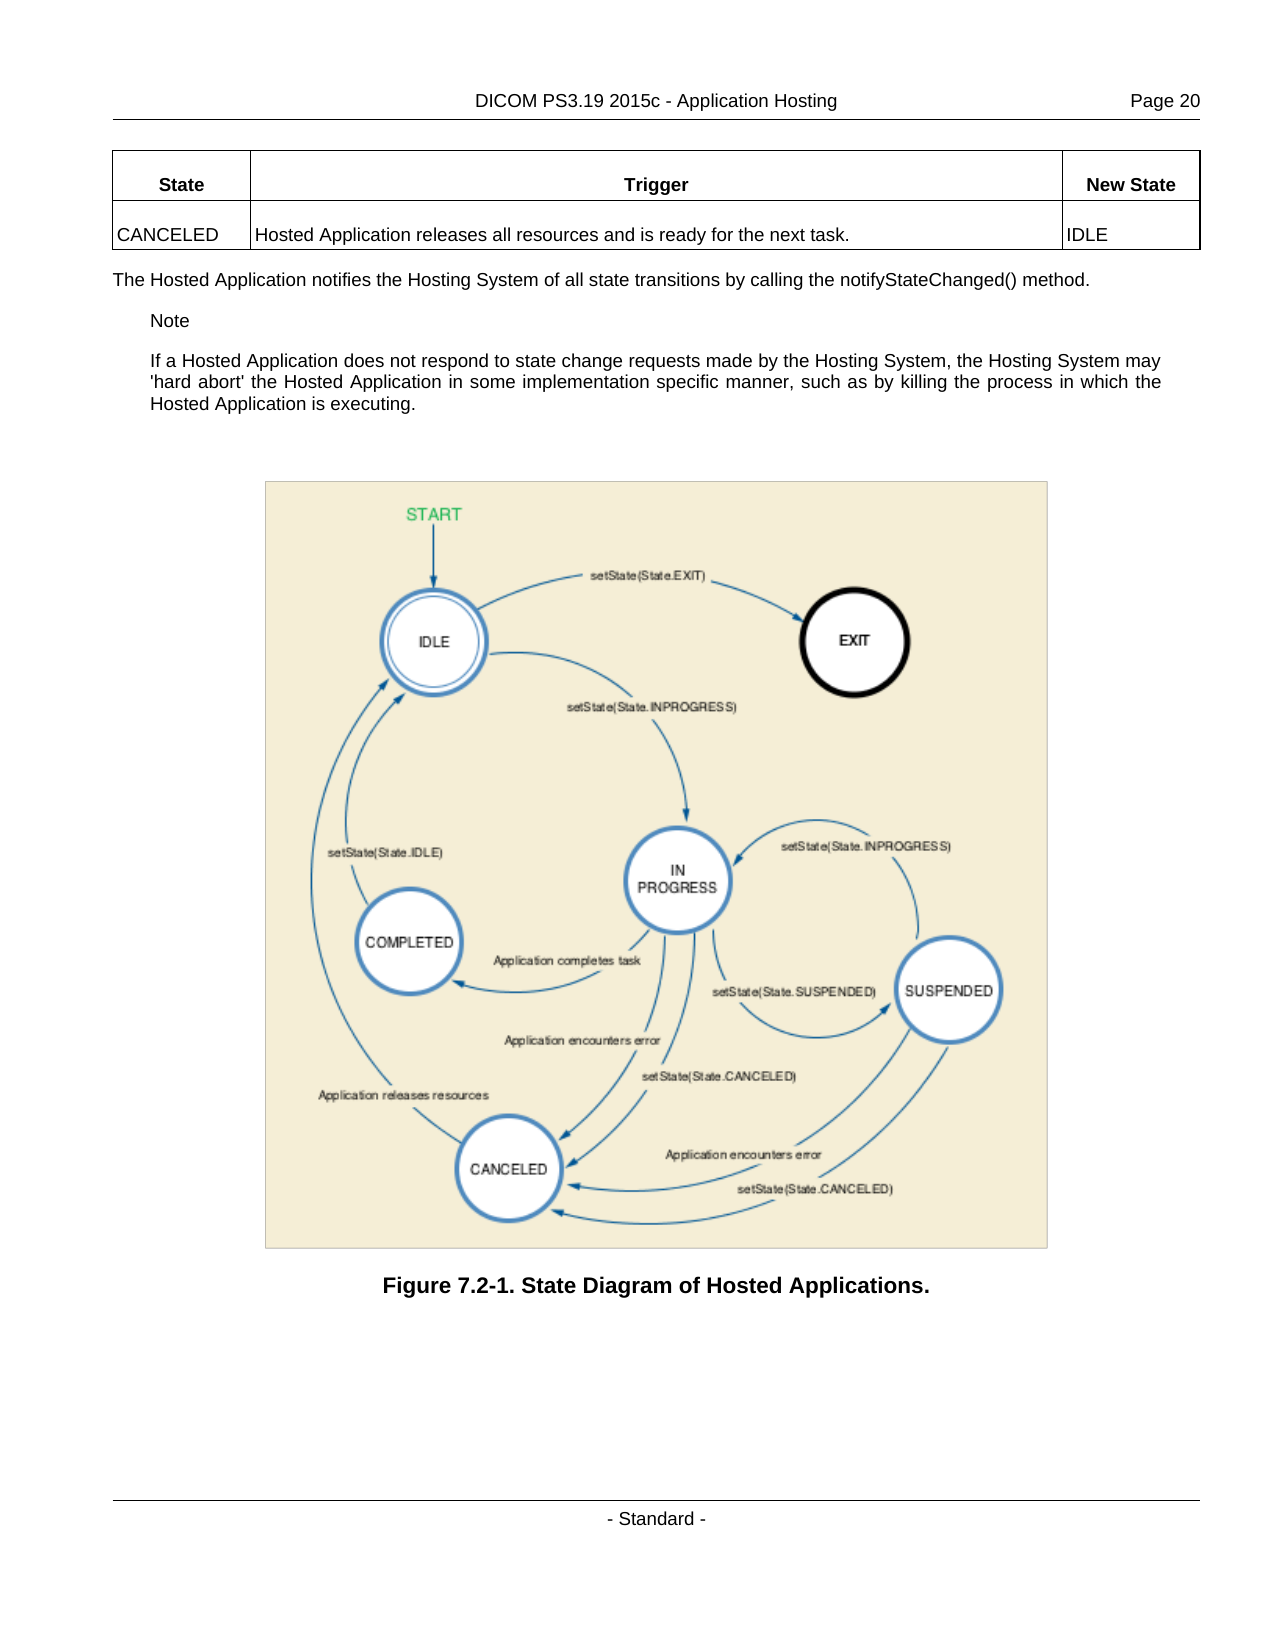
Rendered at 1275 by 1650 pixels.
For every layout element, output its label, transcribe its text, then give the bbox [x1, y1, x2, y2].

picture [264, 480, 1049, 1250]
text Note [150, 309, 1162, 331]
text Figure 7.2-1. State Diagram of Hosted Applications. [112, 1272, 1200, 1298]
table_header State [113, 151, 250, 200]
text The Hosted Application notifies the Hosting System of all state transitions by calling the notifyStateChanged() method. [112, 269, 1200, 291]
table_header Trigger [251, 151, 1062, 200]
table_cell CANCELED [113, 201, 250, 249]
table_cell Hosted Application releases all resources and is ready for the next task. [251, 201, 1062, 249]
table_cell IDLE [1063, 201, 1199, 249]
table_header New State [1063, 151, 1199, 200]
text If a Hosted Application does not respond to state change requests made by the Hosting System, the Hosting System may 'hard abort' the Hosted Application in some implementation specific manner, such as by killing the process in which the Hosted Application is executing. [150, 350, 1162, 414]
